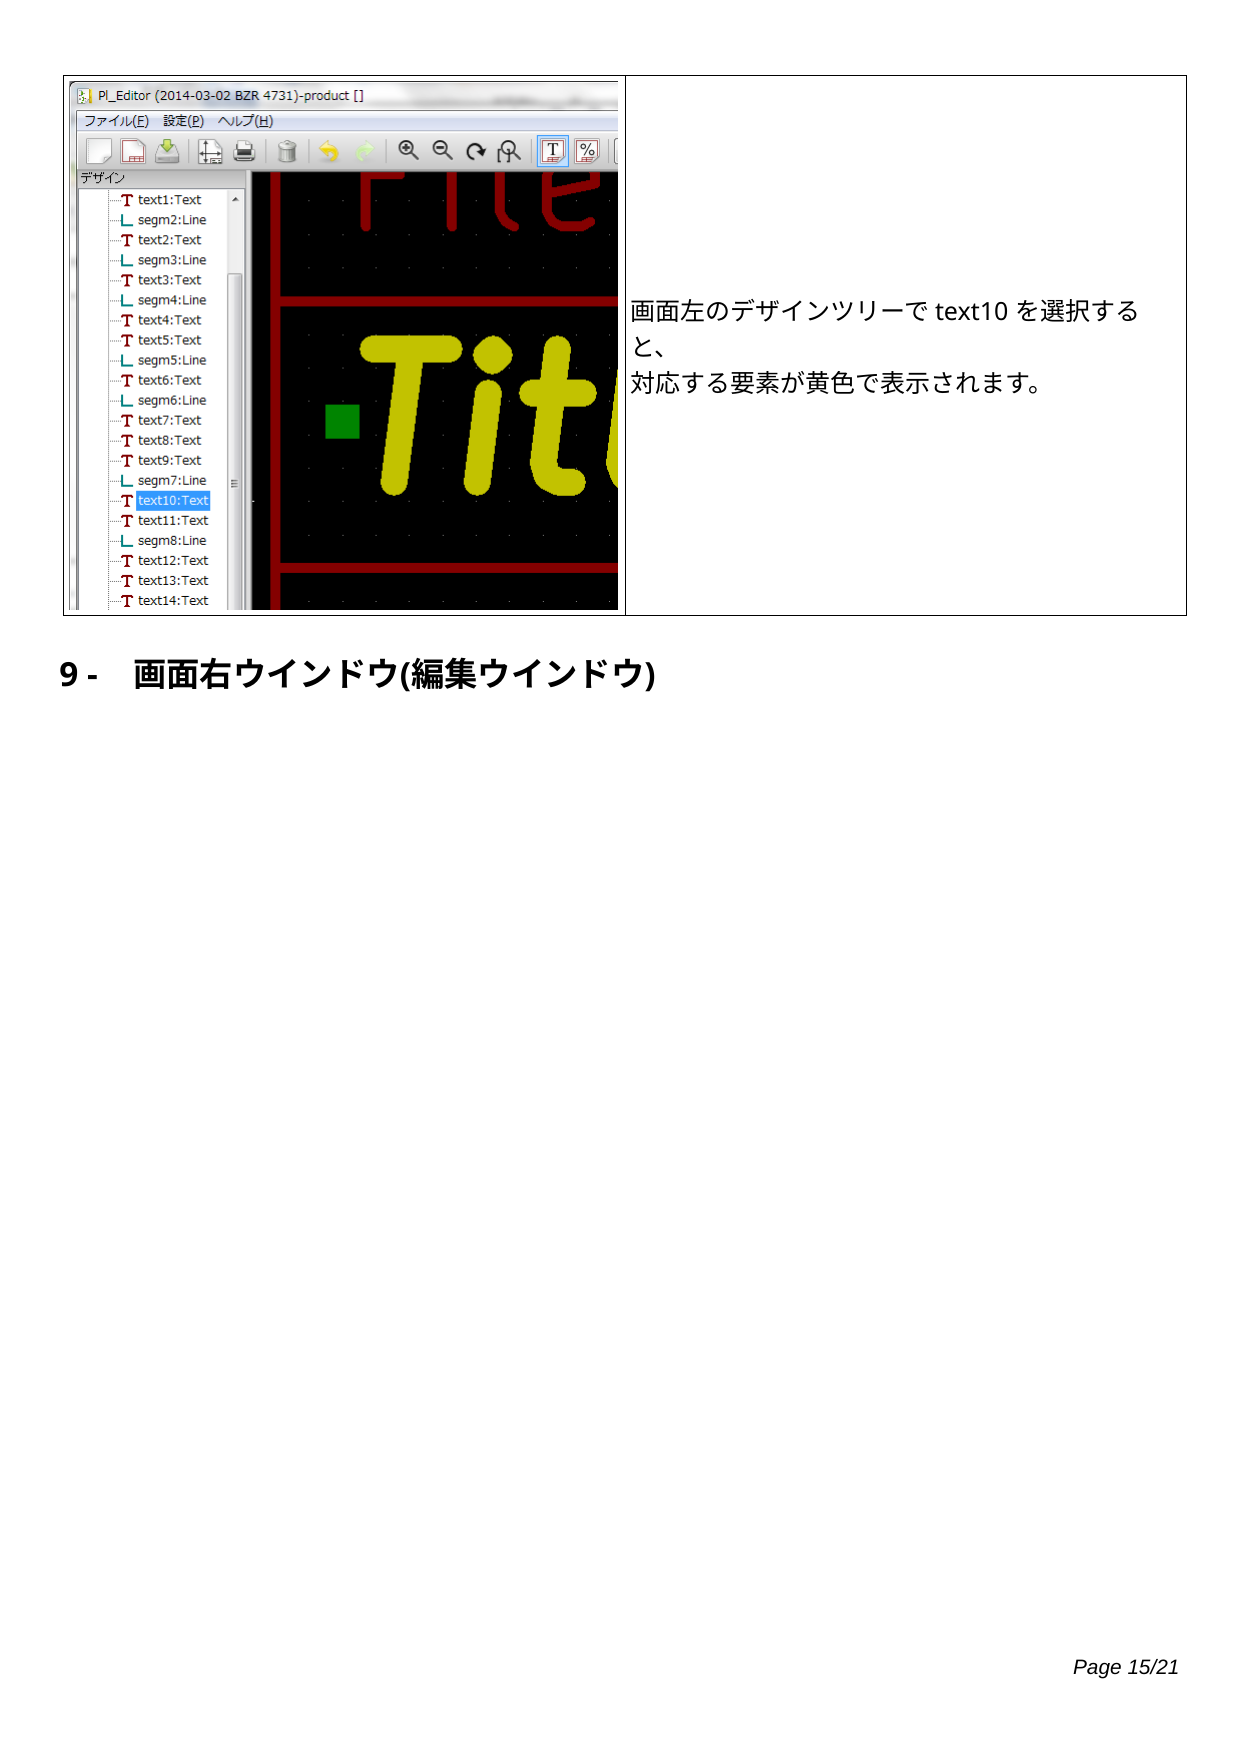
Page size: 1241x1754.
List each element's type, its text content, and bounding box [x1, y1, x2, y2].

table_header 画面左のデザインツリーで text10 を選択すると、 対応する要素が黄色で表示されます。 [626, 76, 1186, 615]
subtitle 画面右ウインドウ(編集ウインドウ) [59, 647, 1181, 696]
table_header [64, 76, 625, 615]
